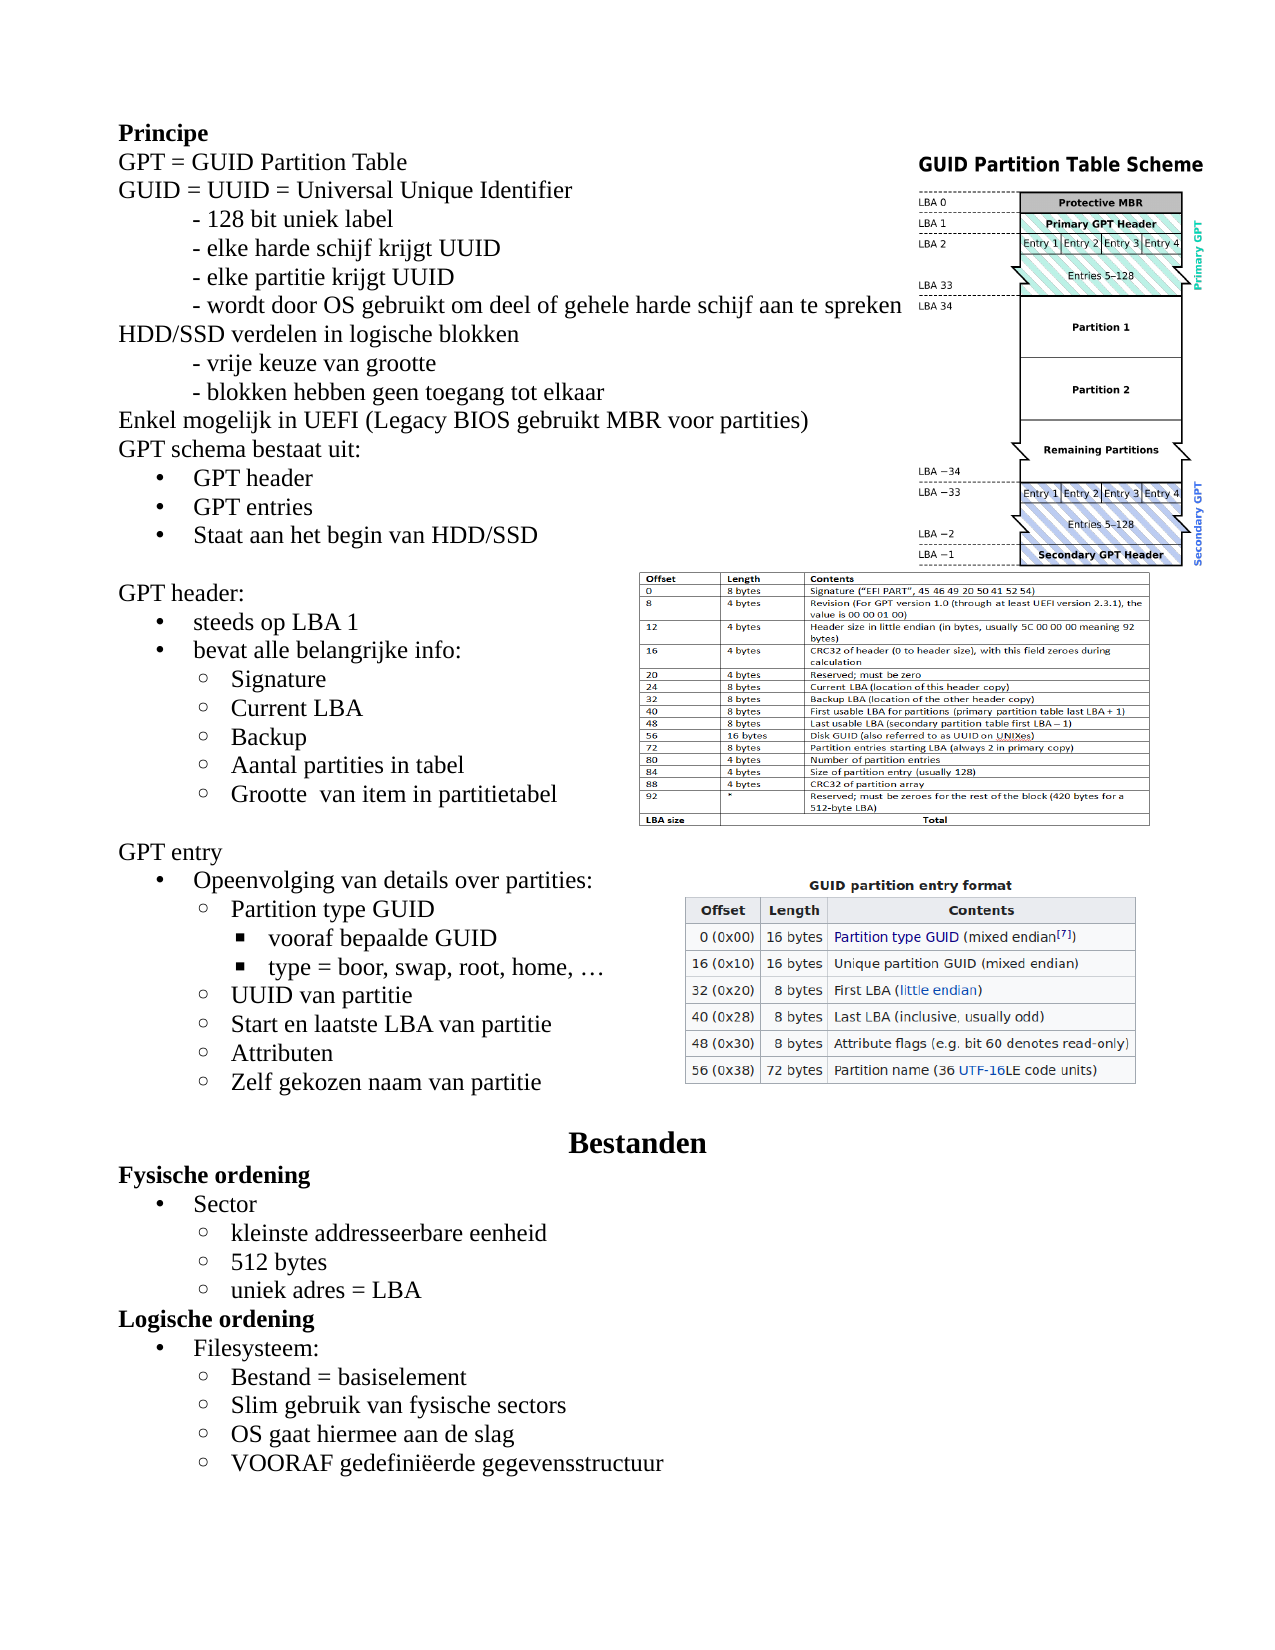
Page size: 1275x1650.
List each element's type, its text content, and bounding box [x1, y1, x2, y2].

text HDD/SSD verdelen in logische blokken - vrije keuze van grootte - blokken hebben geen toegang tot elkaar Enkel mogelijk in UEFI (Legacy BIOS gebruikt MBR voor partities) [118, 319, 899, 434]
list [1141, 981, 1157, 1009]
text - 128 bit uniek label - elke harde schijf krijgt UUID - elke partitie krijgt UUID - wordt door OS gebruikt om deel of gehele harde schijf aan te spreken [118, 204, 899, 319]
list Partition type GUID [193, 894, 684, 923]
list Current LBA [193, 693, 636, 722]
list [1151, 722, 1157, 751]
list UUID van partitie [193, 981, 684, 1009]
list Zelf gekozen naam van partitie [193, 1067, 1157, 1096]
list Attributen [193, 1038, 684, 1067]
list Bestand = basiselement [193, 1362, 1157, 1390]
list Backup [193, 722, 636, 751]
picture [684, 875, 1141, 1089]
text GUID = UUID = Universal Unique Identifier [118, 176, 899, 204]
list Grootte van item in partitietabel [193, 779, 636, 808]
list Start en laatste LBA van partitie [193, 1009, 684, 1038]
text GPT header: [118, 578, 636, 607]
text GPT schema bestaat uit: [118, 434, 899, 463]
list kleinste addresseerbare eenheid [193, 1218, 1157, 1247]
list OS gaat hiermee aan de slag [193, 1419, 1157, 1448]
list VOORAF gedefiniëerde gegevensstructuur [193, 1448, 1157, 1477]
text Fysische ordening [118, 1160, 1157, 1189]
list [1141, 894, 1157, 923]
text Logische ordening [118, 1304, 1157, 1333]
list [1141, 923, 1157, 952]
list [1141, 1038, 1157, 1067]
text Bestanden [118, 1124, 1157, 1160]
list Sector [156, 1189, 1157, 1218]
list GPT entries [156, 492, 899, 521]
list Aantal partities in tabel [193, 751, 636, 779]
list uniek adres = LBA [193, 1275, 1157, 1304]
list Slim gebruik van fysische sectors [193, 1390, 1157, 1419]
list type = boor, swap, root, home, … [231, 952, 684, 981]
list Signature [193, 664, 636, 693]
text GPT = GUID Partition Table [118, 147, 899, 176]
picture [636, 130, 1222, 828]
list Filesysteem: [156, 1333, 1157, 1362]
list 512 bytes [193, 1247, 1157, 1275]
list Opeenvolging van details over partities: [156, 866, 1157, 894]
list bevat alle belangrijke info: [156, 636, 636, 664]
list steeds op LBA 1 [156, 607, 636, 636]
list GPT header [156, 463, 899, 492]
list vooraf bepaalde GUID [231, 923, 684, 952]
text GPT entry [118, 837, 1157, 866]
text Principe [118, 118, 1157, 147]
list Staat aan het begin van HDD/SSD [156, 521, 899, 549]
